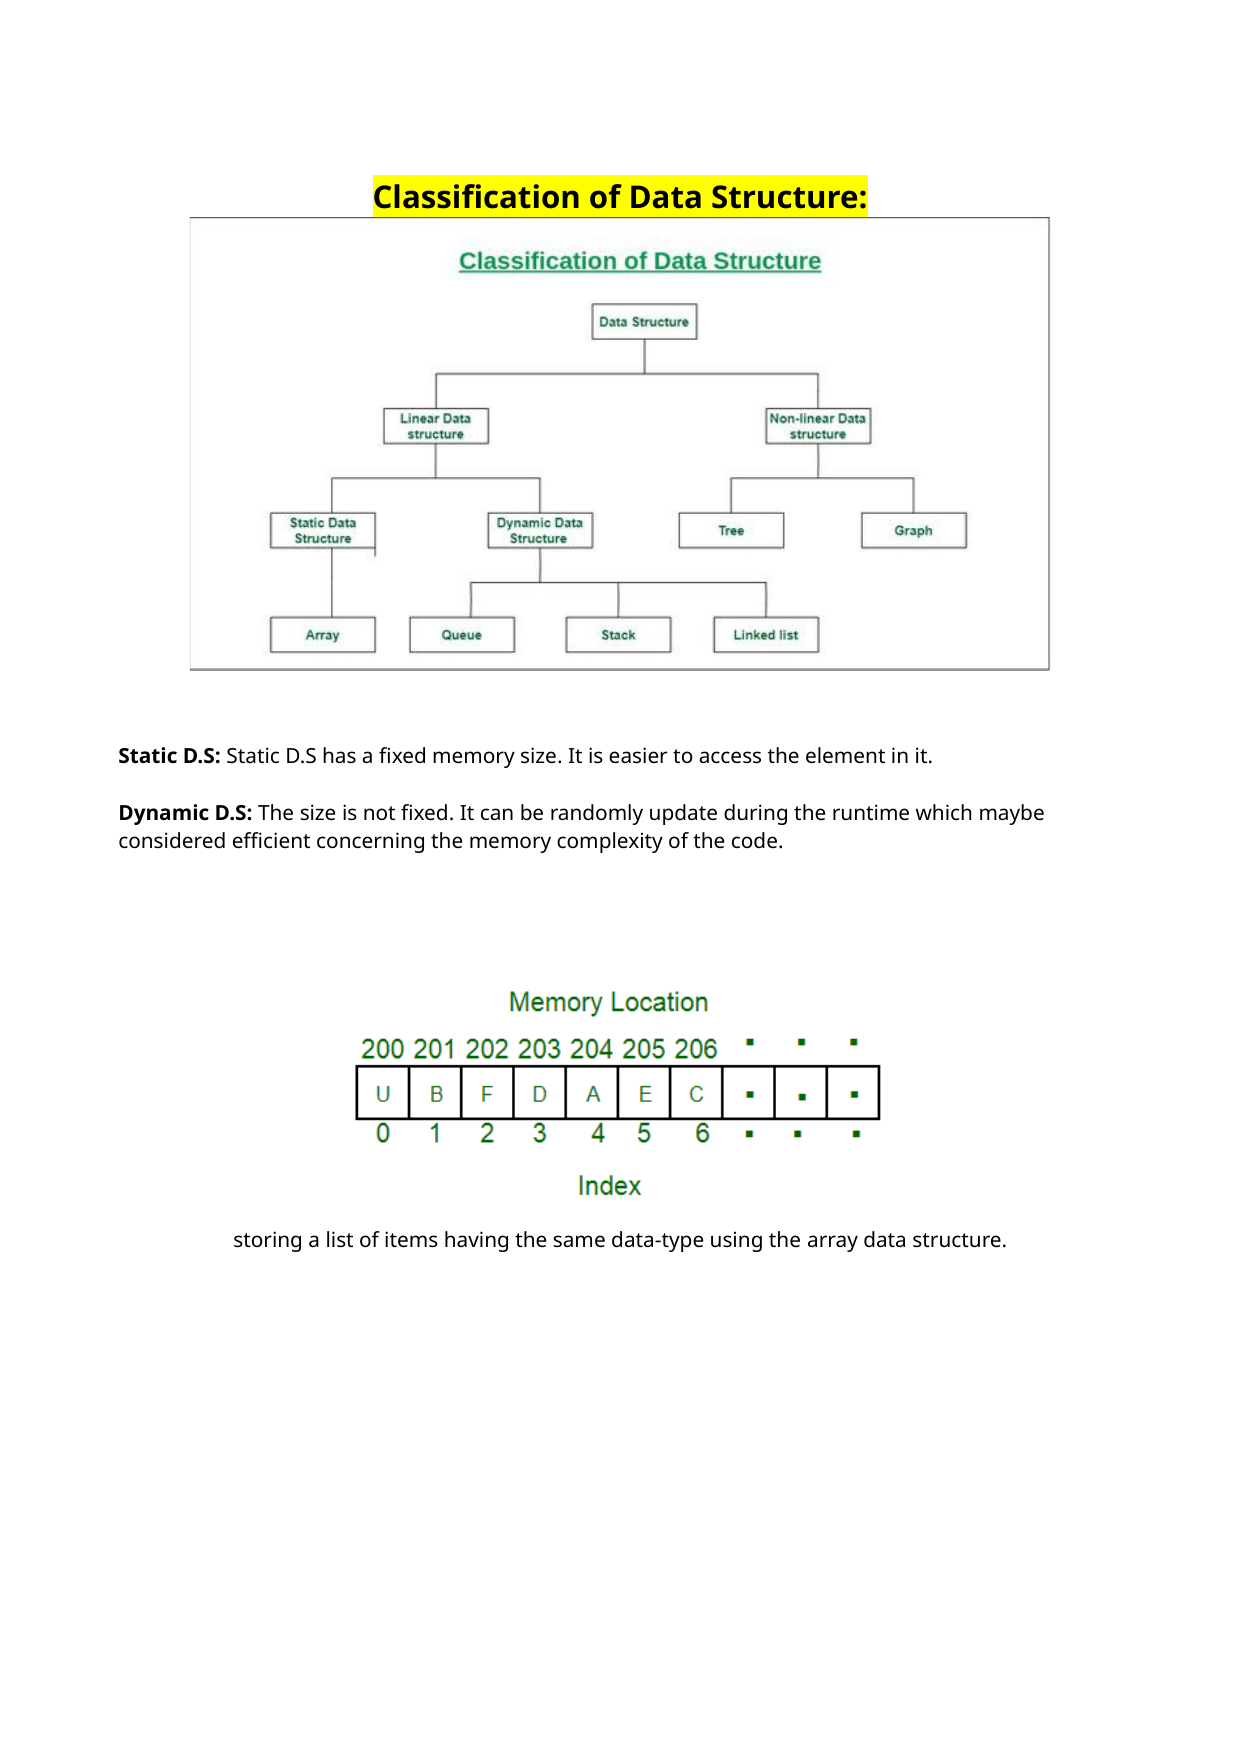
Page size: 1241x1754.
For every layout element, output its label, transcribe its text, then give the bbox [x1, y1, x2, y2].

picture [340, 968, 900, 1224]
text storing a list of items having the same data-type using the array data structure. [118, 1225, 1122, 1253]
picture [189, 217, 1051, 671]
text Static D.S: Static D.S has a fixed memory size. It is easier to access the element in it. [118, 741, 1122, 770]
text Classification of Data Structure: [118, 175, 1122, 218]
text Dynamic D.S: The size is not fixed. It can be randomly update during the runtime which maybe considered efficient concerning the memory complexity of the code. [118, 798, 1122, 855]
